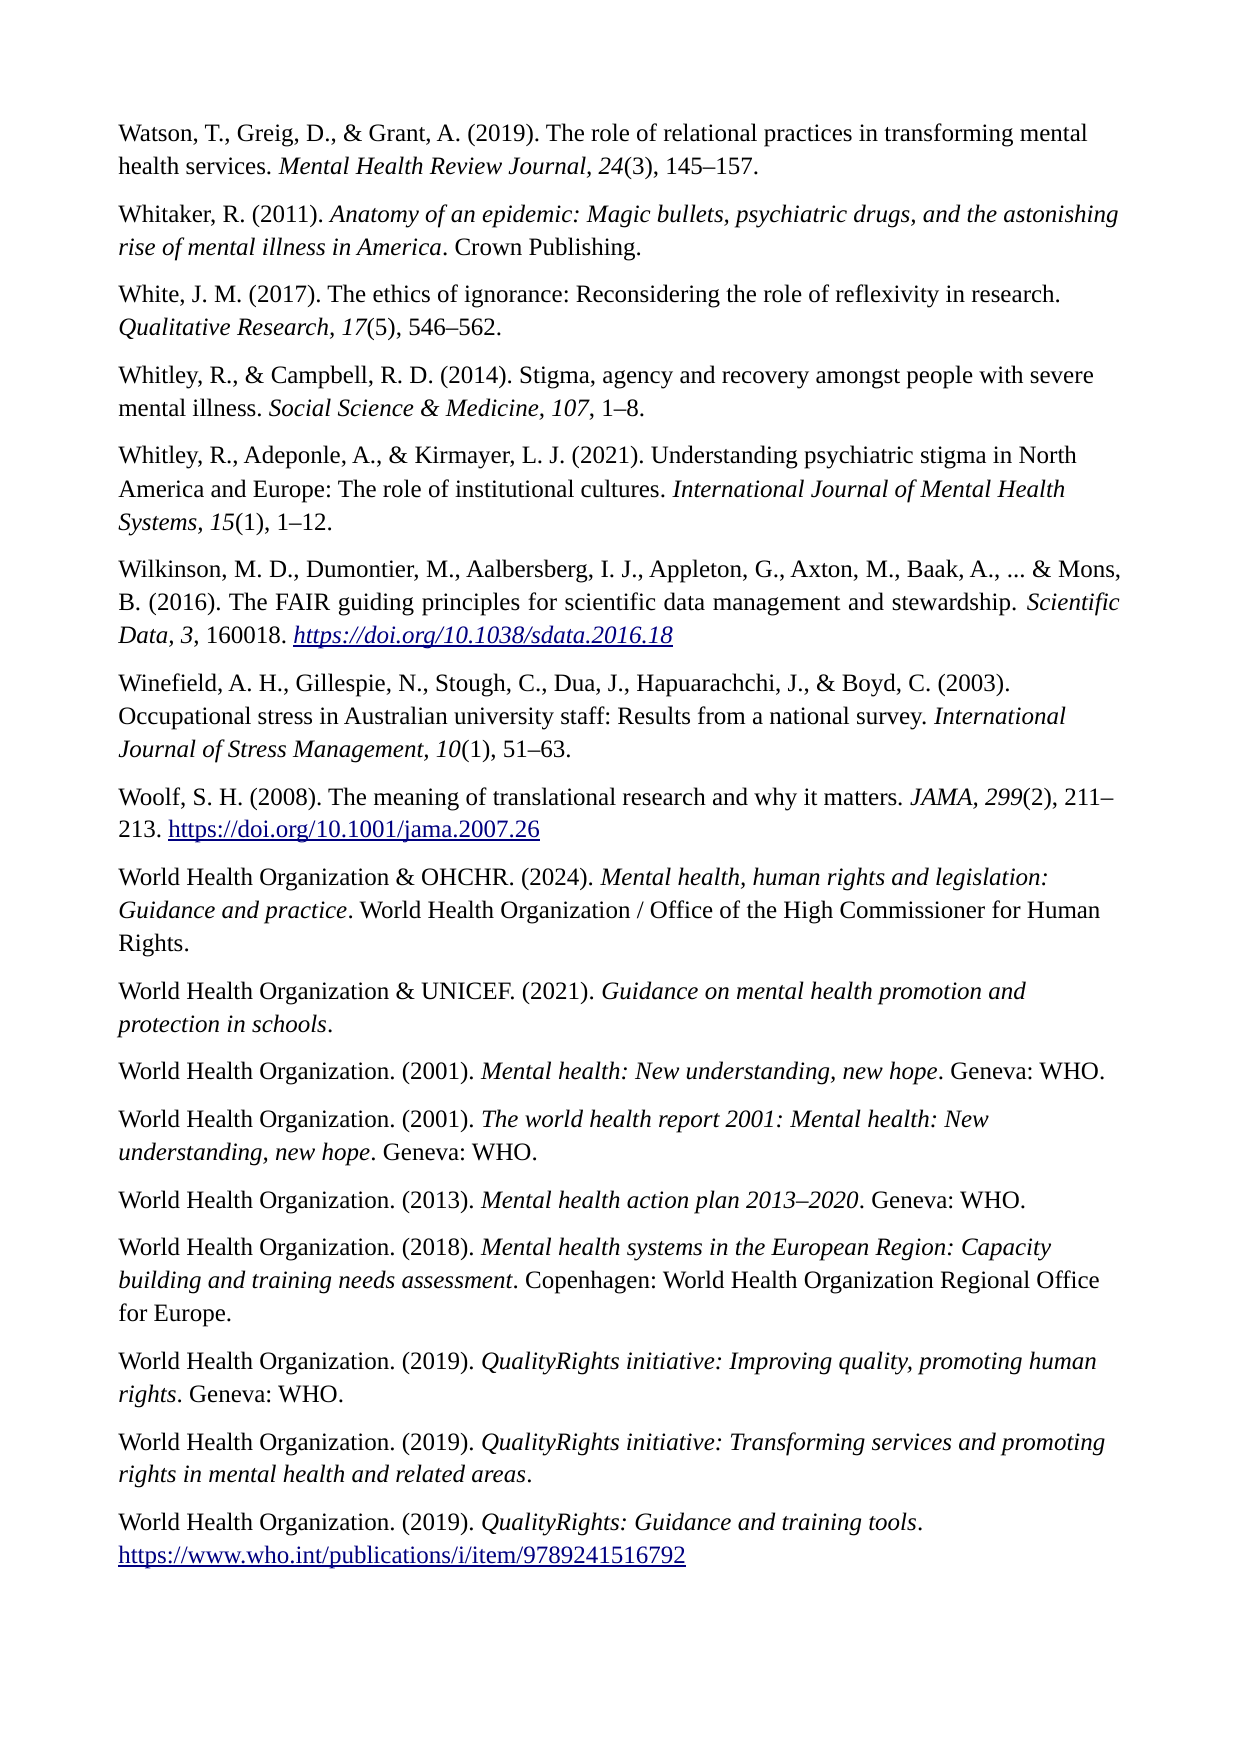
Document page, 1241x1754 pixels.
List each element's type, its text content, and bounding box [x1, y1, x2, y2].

text Wilkinson, M. D., Dumontier, M., Aalbersberg, I. J., Appleton, G., Axton, M., Baak, A., ... & Mons, B. (2016). The FAIR guiding principles for scientific data management and stewardship. Scientific Data, 3, 160018. https://doi.org/10.1038/sdata.2016.18 [118, 554, 1122, 649]
text World Health Organization. (2001). The world health report 2001: Mental health: New understanding, new hope. Geneva: WHO. [118, 1104, 1122, 1166]
text World Health Organization. (2013). Mental health action plan 2013–2020. Geneva: WHO. [118, 1185, 1122, 1213]
text Woolf, S. H. (2008). The meaning of translational research and why it matters. JAMA, 299(2), 211–213. https://doi.org/10.1001/jama.2007.26 [118, 782, 1122, 843]
text Winefield, A. H., Gillespie, N., Stough, C., Dua, J., Hapuarachchi, J., & Boyd, C. (2003). Occupational stress in Australian university staff: Results from a national survey. International Journal of Stress Management, 10(1), 51–63. [118, 668, 1122, 763]
text Whitley, R., & Campbell, R. D. (2014). Stigma, agency and recovery amongst people with severe mental illness. Social Science & Medicine, 107, 1–8. [118, 360, 1122, 422]
text Whitaker, R. (2011). Anatomy of an epidemic: Magic bullets, psychiatric drugs, and the astonishing rise of mental illness in America. Crown Publishing. [118, 199, 1122, 261]
text White, J. M. (2017). The ethics of ignorance: Reconsidering the role of reflexivity in research. Qualitative Research, 17(5), 546–562. [118, 279, 1122, 341]
text World Health Organization & OHCHR. (2024). Mental health, human rights and legislation: Guidance and practice. World Health Organization / Office of the High Commissioner for Human Rights. [118, 862, 1122, 957]
text World Health Organization. (2019). QualityRights initiative: Transforming services and promoting rights in mental health and related areas. [118, 1427, 1122, 1488]
text Whitley, R., Adeponle, A., & Kirmayer, L. J. (2021). Understanding psychiatric stigma in North America and Europe: The role of institutional cultures. International Journal of Mental Health Systems, 15(1), 1–12. [118, 441, 1122, 535]
text Watson, T., Greig, D., & Grant, A. (2019). The role of relational practices in transforming mental health services. Mental Health Review Journal, 24(3), 145–157. [118, 118, 1122, 180]
text World Health Organization. (2018). Mental health systems in the European Region: Capacity building and training needs assessment. Copenhagen: World Health Organization Regional Office for Europe. [118, 1232, 1122, 1327]
text World Health Organization & UNICEF. (2021). Guidance on mental health promotion and protection in schools. [118, 976, 1122, 1038]
text World Health Organization. (2019). QualityRights initiative: Improving quality, promoting human rights. Geneva: WHO. [118, 1346, 1122, 1408]
text World Health Organization. (2019). QualityRights: Guidance and training tools. https://www.who.int/publications/i/item/9789241516792 [118, 1507, 1122, 1569]
text World Health Organization. (2001). Mental health: New understanding, new hope. Geneva: WHO. [118, 1056, 1122, 1085]
